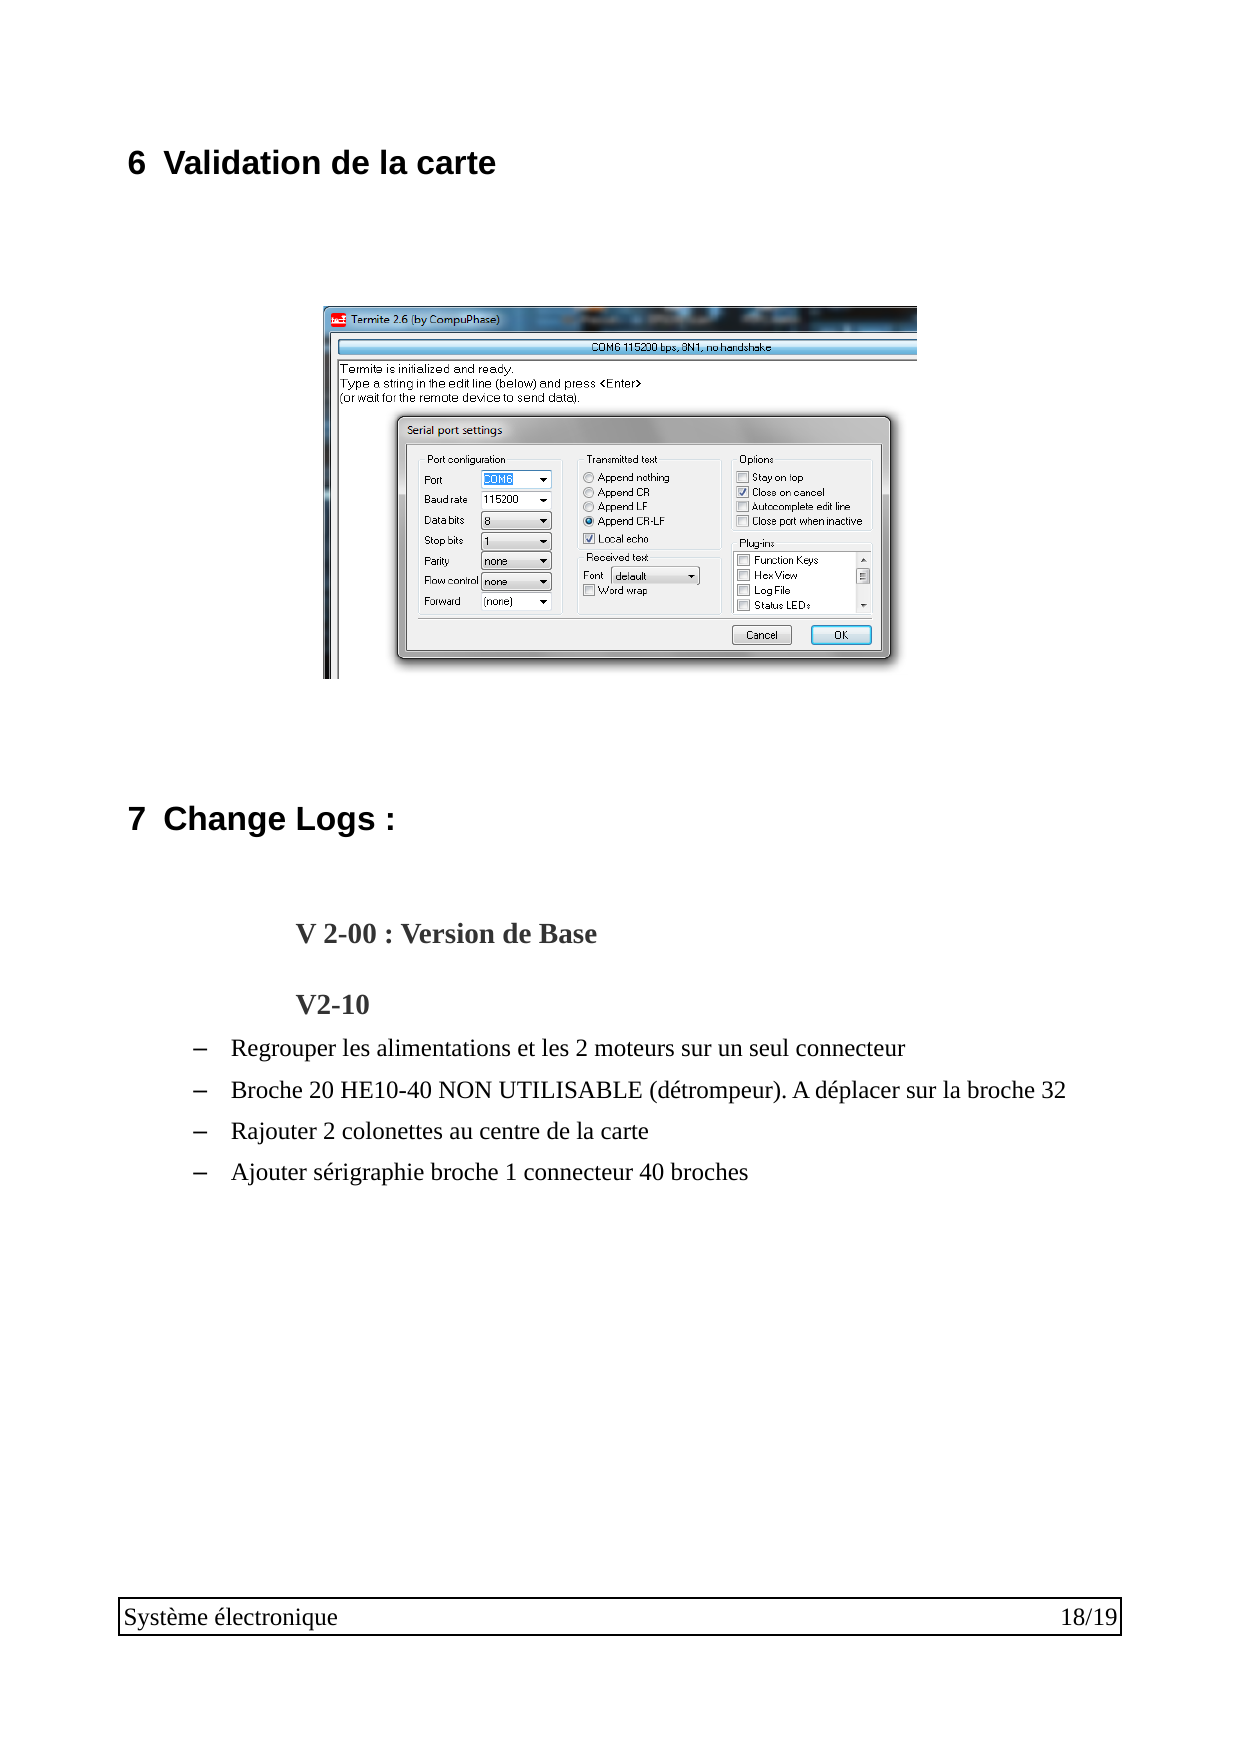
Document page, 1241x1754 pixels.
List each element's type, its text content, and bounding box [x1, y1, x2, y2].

list Broche 20 HE10-40 NON UTILISABLE (détrompeur). A déplacer sur la broche 32 [193, 1075, 1122, 1103]
subtitle V2-10 [295, 987, 1122, 1021]
list Ajouter sérigraphie broche 1 connecteur 40 broches [193, 1157, 1122, 1186]
list Rajouter 2 colonettes au centre de la carte [193, 1116, 1122, 1145]
subtitle Change Logs : [118, 799, 1122, 838]
subtitle Validation de la carte [118, 143, 1122, 182]
list Regrouper les alimentations et les 2 moteurs sur un seul connecteur [193, 1033, 1122, 1062]
subtitle V 2-00 : Version de Base [295, 916, 1122, 950]
